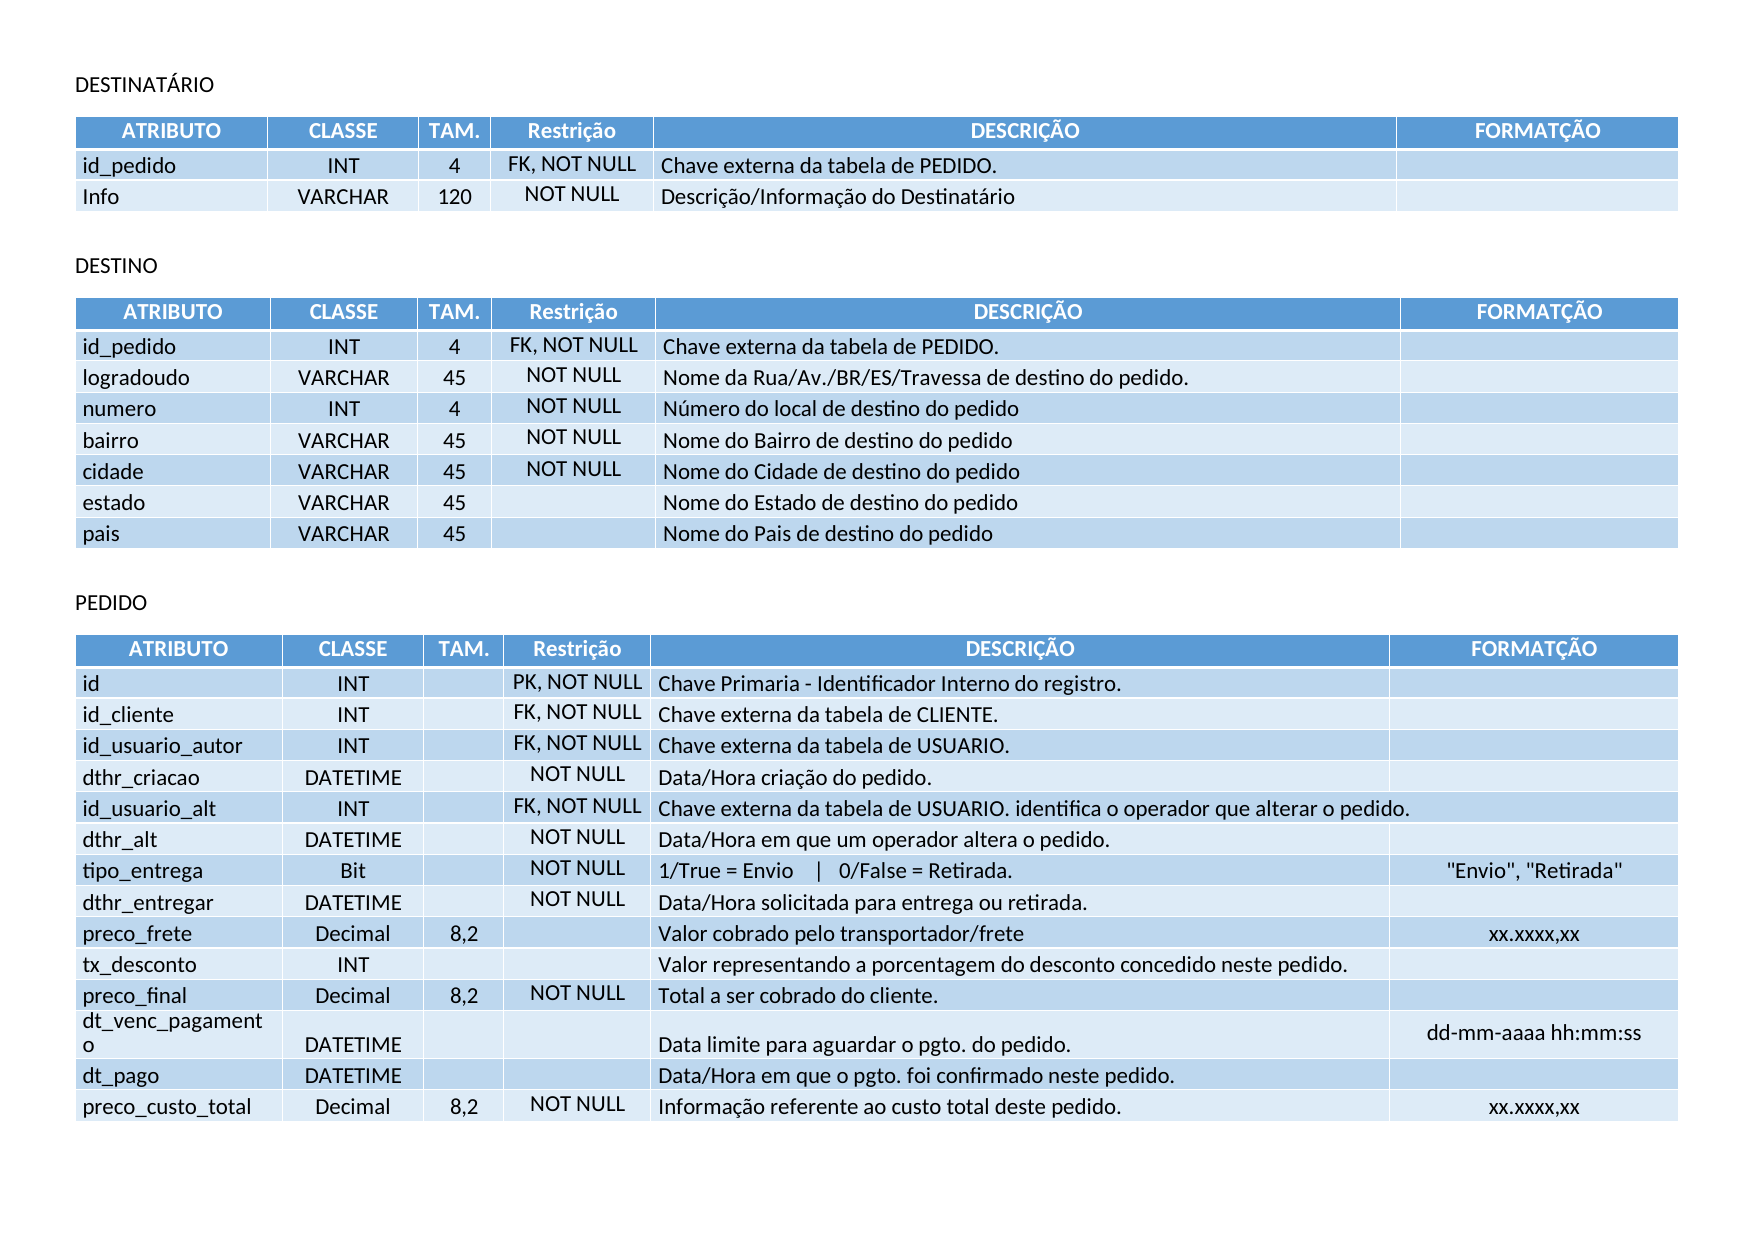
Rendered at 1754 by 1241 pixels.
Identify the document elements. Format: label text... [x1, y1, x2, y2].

table_cell Decimal [283, 917, 423, 947]
table_cell [424, 730, 503, 760]
table_cell [424, 824, 503, 854]
table_cell VARCHAR [271, 424, 417, 454]
table_cell cidade [76, 455, 270, 485]
table_cell [424, 855, 503, 885]
table_cell [1390, 886, 1678, 916]
table_cell dthr_entregar [76, 886, 282, 916]
table_cell [1397, 181, 1678, 211]
table_cell [1401, 393, 1678, 423]
table_cell pais [76, 518, 270, 548]
table_cell Data/Hora solicitada para entrega ou retirada. [651, 886, 1389, 916]
table_cell bairro [76, 424, 270, 454]
table_cell NOT NULL [492, 424, 655, 454]
table_cell Descrição/Informação do Destinatário [654, 181, 1396, 211]
table_cell numero [76, 393, 270, 423]
table_cell 45 [418, 361, 491, 392]
table_cell Chave externa da tabela de CLIENTE. [651, 699, 1389, 729]
table_cell Data/Hora em que o pgto. foi confirmado neste pedido. [651, 1059, 1389, 1089]
table_header TAM. [418, 298, 491, 329]
table_cell [424, 699, 503, 729]
table_cell preco_final [76, 980, 282, 1010]
table_cell xx.xxxx,xx [1390, 917, 1678, 947]
table_cell preco_frete [76, 917, 282, 947]
table_header DESCRIÇÃO [656, 298, 1400, 329]
table_cell Chave externa da tabela de USUARIO. [651, 730, 1389, 760]
table_cell 8,2 [424, 917, 503, 947]
table_header Restrição [491, 117, 653, 148]
table_header CLASSE [283, 635, 423, 666]
table_cell 45 [418, 424, 491, 454]
table_cell [1390, 949, 1678, 979]
table_cell 1/True = Envio | 0/False = Retirada. [651, 855, 1389, 885]
table_cell 4 [418, 332, 491, 360]
table_cell INT [283, 792, 423, 822]
table_cell tx_desconto [76, 949, 282, 979]
table_cell FK, NOT NULL [504, 792, 650, 822]
text DESTINATÁRIO [75, 75, 1679, 98]
table_cell Bit [283, 855, 423, 885]
table_header FORMATÇÃO [1390, 635, 1678, 666]
table_cell INT [283, 699, 423, 729]
table_cell [1390, 669, 1678, 697]
table_cell FK, NOT NULL [504, 730, 650, 760]
table_cell Valor representando a porcentagem do desconto concedido neste pedido. [651, 949, 1389, 979]
table_cell dthr_alt [76, 824, 282, 854]
table_cell [1390, 761, 1678, 791]
table_cell Nome do Pais de destino do pedido [656, 518, 1400, 548]
table_cell FK, NOT NULL [492, 332, 655, 360]
table_cell NOT NULL [492, 393, 655, 423]
table_header Restrição [504, 635, 650, 666]
table_cell DATETIME [283, 886, 423, 916]
table_cell [424, 792, 503, 822]
table_cell id_usuario_autor [76, 730, 282, 760]
table_cell [1390, 824, 1678, 854]
table_cell 8,2 [424, 1090, 503, 1121]
table_cell logradoudo [76, 361, 270, 392]
table_cell 45 [418, 486, 491, 517]
table_cell Chave externa da tabela de PEDIDO. [654, 151, 1396, 179]
table_cell NOT NULL [491, 181, 653, 211]
table_header TAM. [424, 635, 503, 666]
table_cell dt_pago [76, 1059, 282, 1089]
table_cell [1390, 980, 1678, 1010]
table_cell Total a ser cobrado do cliente. [651, 980, 1389, 1010]
table_cell Decimal [283, 1090, 423, 1121]
table_cell INT [271, 332, 417, 360]
table_cell [492, 486, 655, 517]
table_cell NOT NULL [504, 1090, 650, 1121]
table_cell NOT NULL [504, 855, 650, 885]
table_cell NOT NULL [492, 361, 655, 392]
table_header Restrição [492, 298, 655, 329]
table_cell [1401, 486, 1678, 517]
table_cell Data/Hora em que um operador altera o pedido. [651, 824, 1389, 854]
table_cell INT [283, 730, 423, 760]
table_cell [1401, 455, 1678, 485]
table_cell tipo_entrega [76, 855, 282, 885]
table_cell dd-mm-aaaa hh:mm:ss [1390, 1011, 1678, 1058]
table_cell Chave Primaria - Identificador Interno do registro. [651, 669, 1389, 697]
table_cell FK, NOT NULL [491, 151, 653, 179]
table_cell 120 [419, 181, 490, 211]
table_cell "Envio", "Retirada" [1390, 855, 1678, 885]
table_cell [1401, 518, 1678, 548]
table_cell id_cliente [76, 699, 282, 729]
table_cell Número do local de destino do pedido [656, 393, 1400, 423]
table_cell [1397, 151, 1678, 179]
table_cell Data/Hora criação do pedido. [651, 761, 1389, 791]
table_cell VARCHAR [271, 455, 417, 485]
table_cell [1401, 424, 1678, 454]
table_cell DATETIME [283, 761, 423, 791]
table_cell [424, 886, 503, 916]
table_cell id_usuario_alt [76, 792, 282, 822]
table_cell [504, 917, 650, 947]
table_header CLASSE [268, 117, 418, 148]
table_cell xx.xxxx,xx [1390, 1090, 1678, 1121]
table_header ATRIBUTO [76, 635, 282, 666]
table_cell Nome do Cidade de destino do pedido [656, 455, 1400, 485]
table_cell DATETIME [283, 824, 423, 854]
table_cell Chave externa da tabela de PEDIDO. [656, 332, 1400, 360]
table_header ATRIBUTO [76, 298, 270, 329]
table_cell [424, 949, 503, 979]
text PEDIDO [75, 593, 1679, 616]
table_cell 8,2 [424, 980, 503, 1010]
table_cell id_pedido [76, 151, 267, 179]
table_cell preco_custo_total [76, 1090, 282, 1121]
table_cell NOT NULL [504, 761, 650, 791]
table_header CLASSE [271, 298, 417, 329]
table_cell [504, 949, 650, 979]
table_cell [492, 518, 655, 548]
table_header TAM. [419, 117, 490, 148]
table_cell Chave externa da tabela de USUARIO. identifica o operador que alterar o pedido. [651, 792, 1678, 822]
table_cell DATETIME [283, 1059, 423, 1089]
table_cell NOT NULL [504, 824, 650, 854]
table_cell id [76, 669, 282, 697]
table_cell Data limite para aguardar o pgto. do pedido. [651, 1011, 1389, 1058]
table_cell dt_venc_pagamento [76, 1011, 282, 1058]
text DESTINO [75, 256, 1679, 279]
table_cell [424, 1059, 503, 1089]
table_cell VARCHAR [271, 486, 417, 517]
table_cell dthr_criacao [76, 761, 282, 791]
table_cell 4 [419, 151, 490, 179]
table_cell estado [76, 486, 270, 517]
table_cell NOT NULL [492, 455, 655, 485]
table_header FORMATÇÃO [1397, 117, 1678, 148]
table_cell Info [76, 181, 267, 211]
table_cell NOT NULL [504, 886, 650, 916]
table_cell [424, 761, 503, 791]
table_cell INT [283, 949, 423, 979]
table_cell VARCHAR [271, 518, 417, 548]
table_cell Nome do Estado de destino do pedido [656, 486, 1400, 517]
table_cell [1390, 1059, 1678, 1089]
table_cell INT [283, 669, 423, 697]
table_header DESCRIÇÃO [654, 117, 1396, 148]
table_cell 45 [418, 455, 491, 485]
table_cell Informação referente ao custo total deste pedido. [651, 1090, 1389, 1121]
table_header FORMATÇÃO [1401, 298, 1678, 329]
table_cell NOT NULL [504, 980, 650, 1010]
table_cell [1390, 699, 1678, 729]
table_cell INT [271, 393, 417, 423]
table_cell INT [268, 151, 418, 179]
table_cell [424, 1011, 503, 1058]
table_cell [504, 1011, 650, 1058]
table_cell VARCHAR [268, 181, 418, 211]
table_cell [504, 1059, 650, 1089]
table_header ATRIBUTO [76, 117, 267, 148]
table_cell [424, 669, 503, 697]
table_cell [1401, 361, 1678, 392]
table_cell [1401, 332, 1678, 360]
table_cell id_pedido [76, 332, 270, 360]
table_cell PK, NOT NULL [504, 669, 650, 697]
table_cell DATETIME [283, 1011, 423, 1058]
table_cell 45 [418, 518, 491, 548]
table_cell [1390, 730, 1678, 760]
table_cell 4 [418, 393, 491, 423]
table_cell VARCHAR [271, 361, 417, 392]
table_cell Nome da Rua/Av./BR/ES/Travessa de destino do pedido. [656, 361, 1400, 392]
table_cell Valor cobrado pelo transportador/frete [651, 917, 1389, 947]
table_cell Decimal [283, 980, 423, 1010]
table_cell FK, NOT NULL [504, 699, 650, 729]
table_header DESCRIÇÃO [651, 635, 1389, 666]
table_cell Nome do Bairro de destino do pedido [656, 424, 1400, 454]
